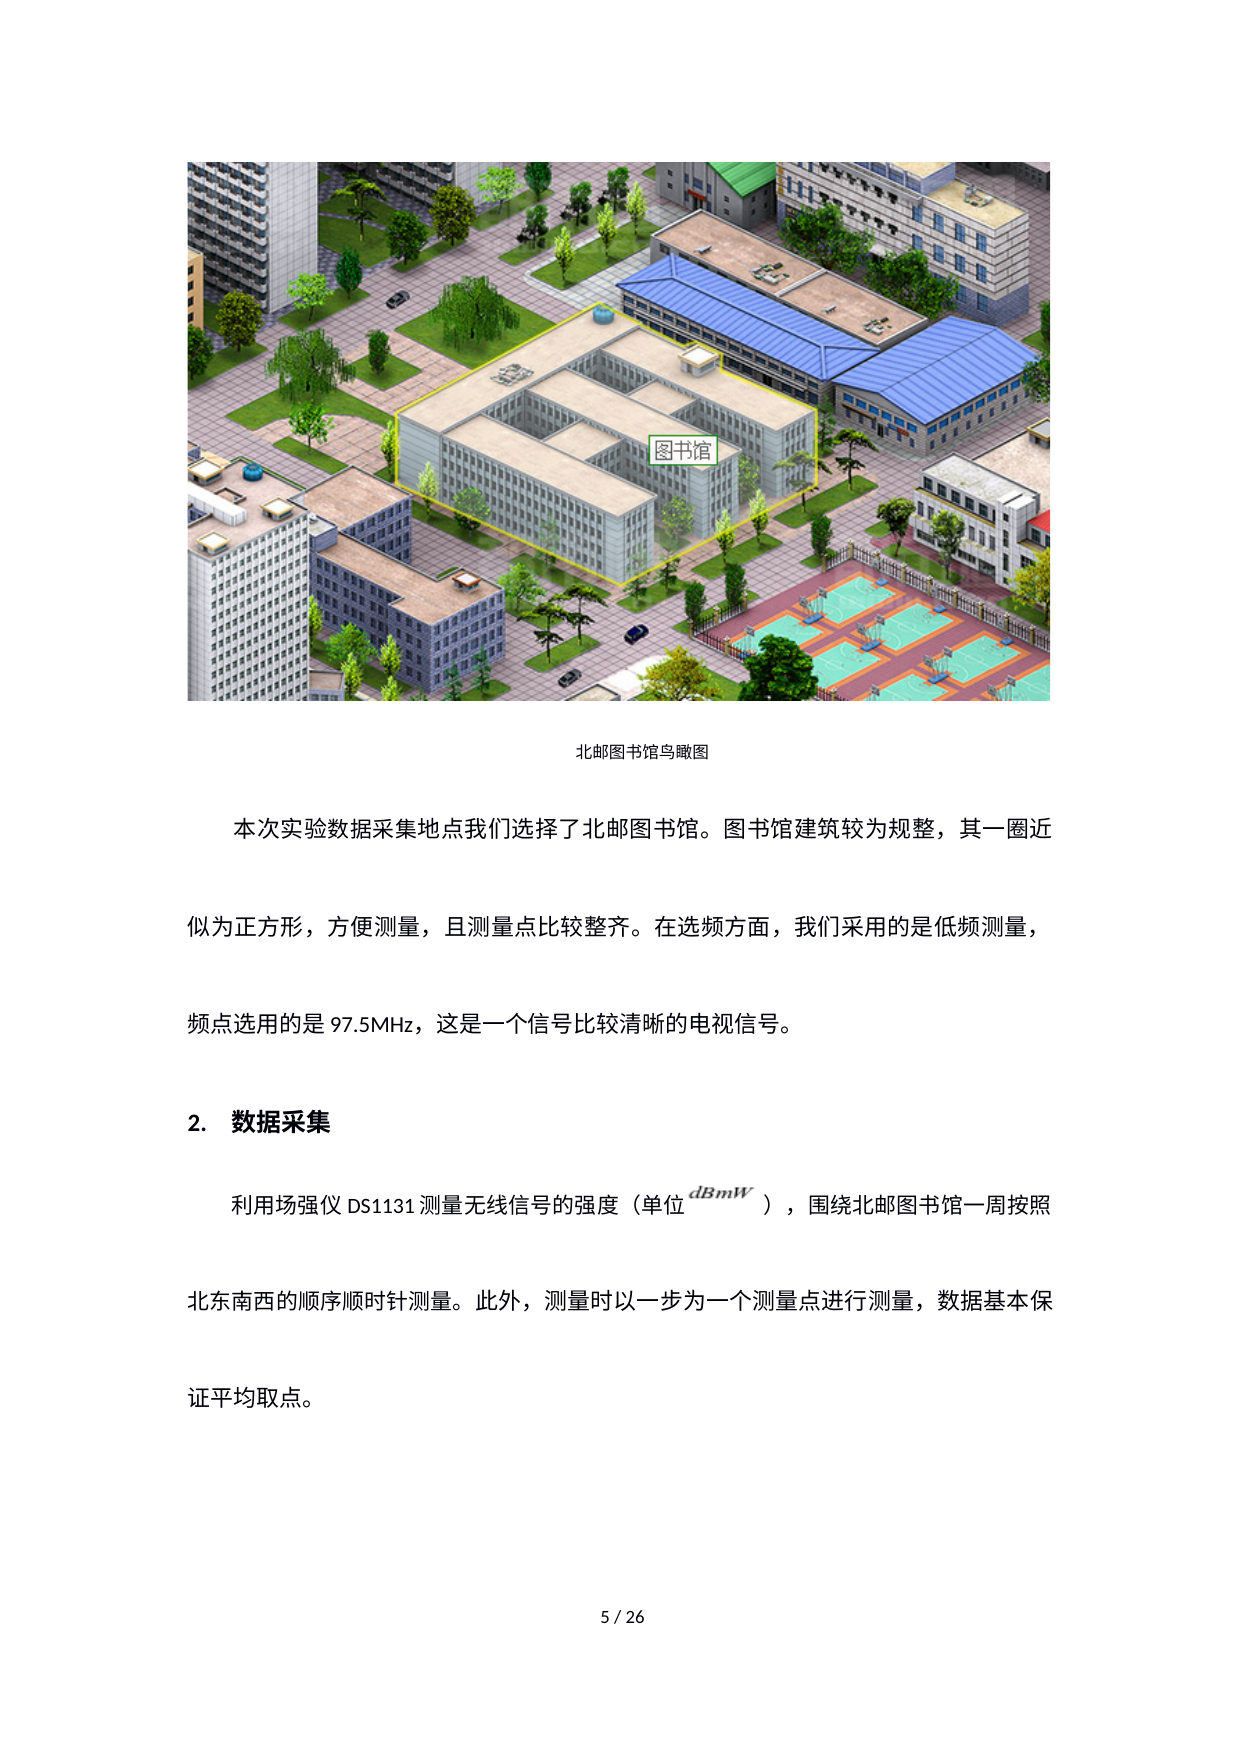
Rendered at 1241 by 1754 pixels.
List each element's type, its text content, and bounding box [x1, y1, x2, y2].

text 北邮图书馆鸟瞰图 [187, 162, 1053, 763]
list 数据采集 [187, 1084, 1053, 1149]
picture [187, 162, 1050, 701]
text 利用场强仪DS1131测量无线信号的强度（单位），围绕北邮图书馆一周按照北东南西的顺序顺时针测量。此外，测量时以一步为一个测量点进行测量，数据基本保证平均取点。 [187, 1166, 1053, 1426]
text 本次实验数据采集地点我们选择了北邮图书馆。图书馆建筑较为规整，其一圈近似为正方形，方便测量，且测量点比较整齐。在选频方面，我们采用的是低频测量，频点选用的是97.5MHz，这是一个信号比较清晰的电视信号。 [187, 792, 1053, 1052]
